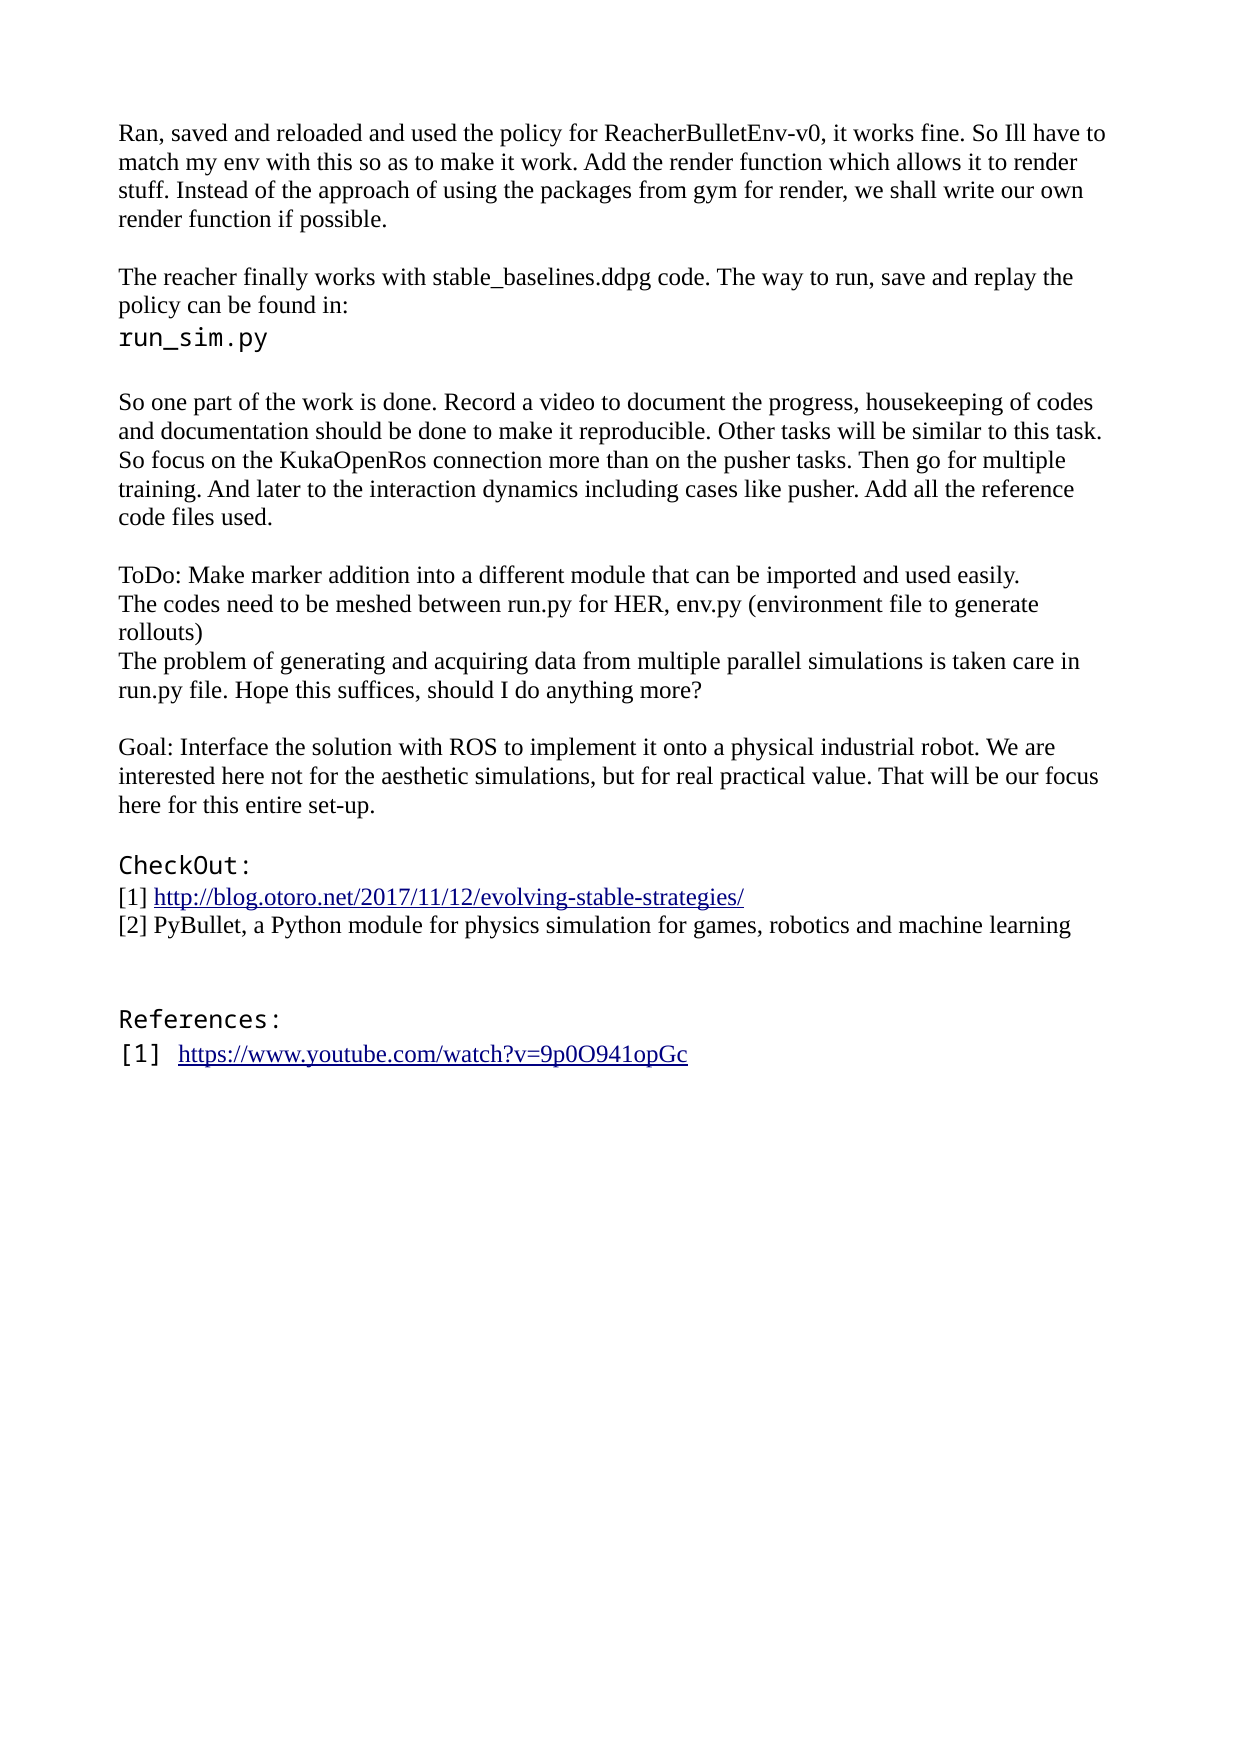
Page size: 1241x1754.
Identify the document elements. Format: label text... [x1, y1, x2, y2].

text [2] PyBullet, a Python module for physics simulation for games, robotics and machine learning [118, 910, 1122, 939]
text [1] http://blog.otoro.net/2017/11/12/evolving-stable-strategies/ [118, 882, 1122, 910]
text References: [118, 1002, 1122, 1036]
text ToDo: Make marker addition into a different module that can be imported and used easily. [118, 560, 1122, 589]
text run_sim.py [118, 319, 1122, 353]
text CheckOut: [118, 847, 1122, 882]
text The codes need to be meshed between run.py for HER, env.py (environment file to generate rollouts) [118, 589, 1122, 646]
text The problem of generating and acquiring data from multiple parallel simulations is taken care in run.py file. Hope this suffices, should I do anything more? [118, 646, 1122, 704]
text So one part of the work is done. Record a video to document the progress, housekeeping of codes and documentation should be done to make it reproducible. Other tasks will be similar to this task. So focus on the KukaOpenRos connection more than on the pusher tasks. Then go for multiple training. And later to the interaction dynamics including cases like pusher. Add all the reference code files used. [118, 387, 1122, 531]
text Ran, saved and reloaded and used the policy for ReacherBulletEnv-v0, it works fine. So Ill have to match my env with this so as to make it work. Add the render function which allows it to render stuff. Instead of the approach of using the packages from gym for render, we shall write our own render function if possible. [118, 118, 1122, 233]
text Goal: Interface the solution with ROS to implement it onto a physical industrial robot. We are interested here not for the aesthetic simulations, but for real practical value. That will be our focus here for this entire set-up. [118, 732, 1122, 819]
text [1] https://www.youtube.com/watch?v=9p0O941opGc [118, 1036, 1122, 1070]
text The reacher finally works with stable_baselines.ddpg code. The way to run, save and replay the policy can be found in: [118, 262, 1122, 319]
